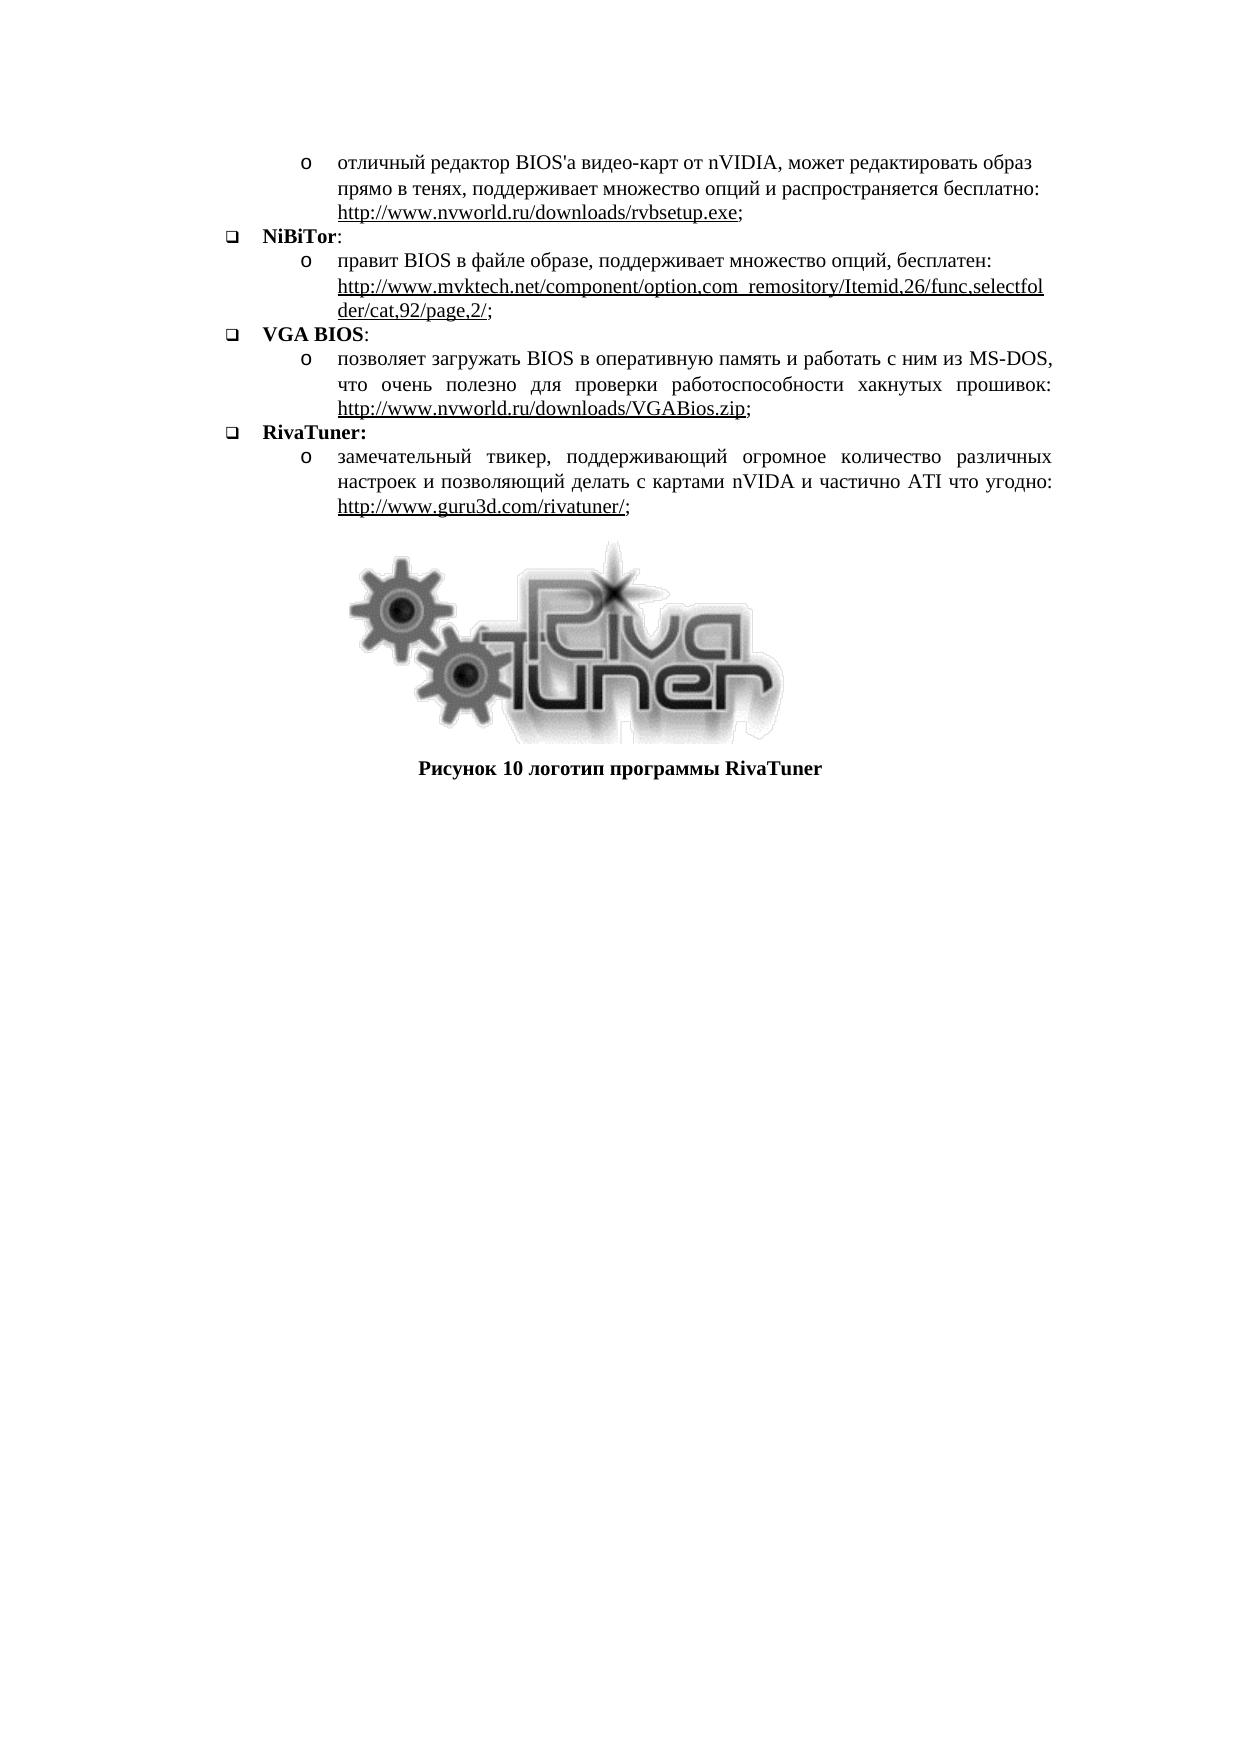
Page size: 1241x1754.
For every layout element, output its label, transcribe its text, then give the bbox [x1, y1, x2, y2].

list отличный редактор BIOS'а видео-карт от nVIDIA, может редактировать образ прямо в тенях, поддерживает множество опций и распространяется бесплатно: http://www.nvworld.ru/downloads/rvbsetup.exe; [300, 150, 1053, 224]
list правит BIOS в файле образе, поддерживает множество опций, бесплатен: http://www.mvktech.net/component/option,com_remository/Itemid,26/func,selectfolder/cat,92/page,2/; [300, 248, 1053, 322]
list VGA BIOS: [225, 322, 1053, 346]
list RivaTuner: [225, 420, 1053, 444]
picture [349, 541, 892, 744]
list замечательный твикер, поддерживающий огромное количество различных настроек и позволяющий делать с картами nVIDA и частично ATI что угодно: http://www.guru3d.com/rivatuner/; [300, 444, 1053, 518]
list NiBiTor: [225, 224, 1053, 248]
text Рисунок 10 логотип программы RivaTuner [187, 756, 1053, 780]
list позволяет загружать BIOS в оперативную память и работать с ним из MS-DOS, что очень полезно для проверки работоспособности хакнутых прошивок: http://www.nvworld.ru/downloads/VGABios.zip; [300, 346, 1053, 420]
